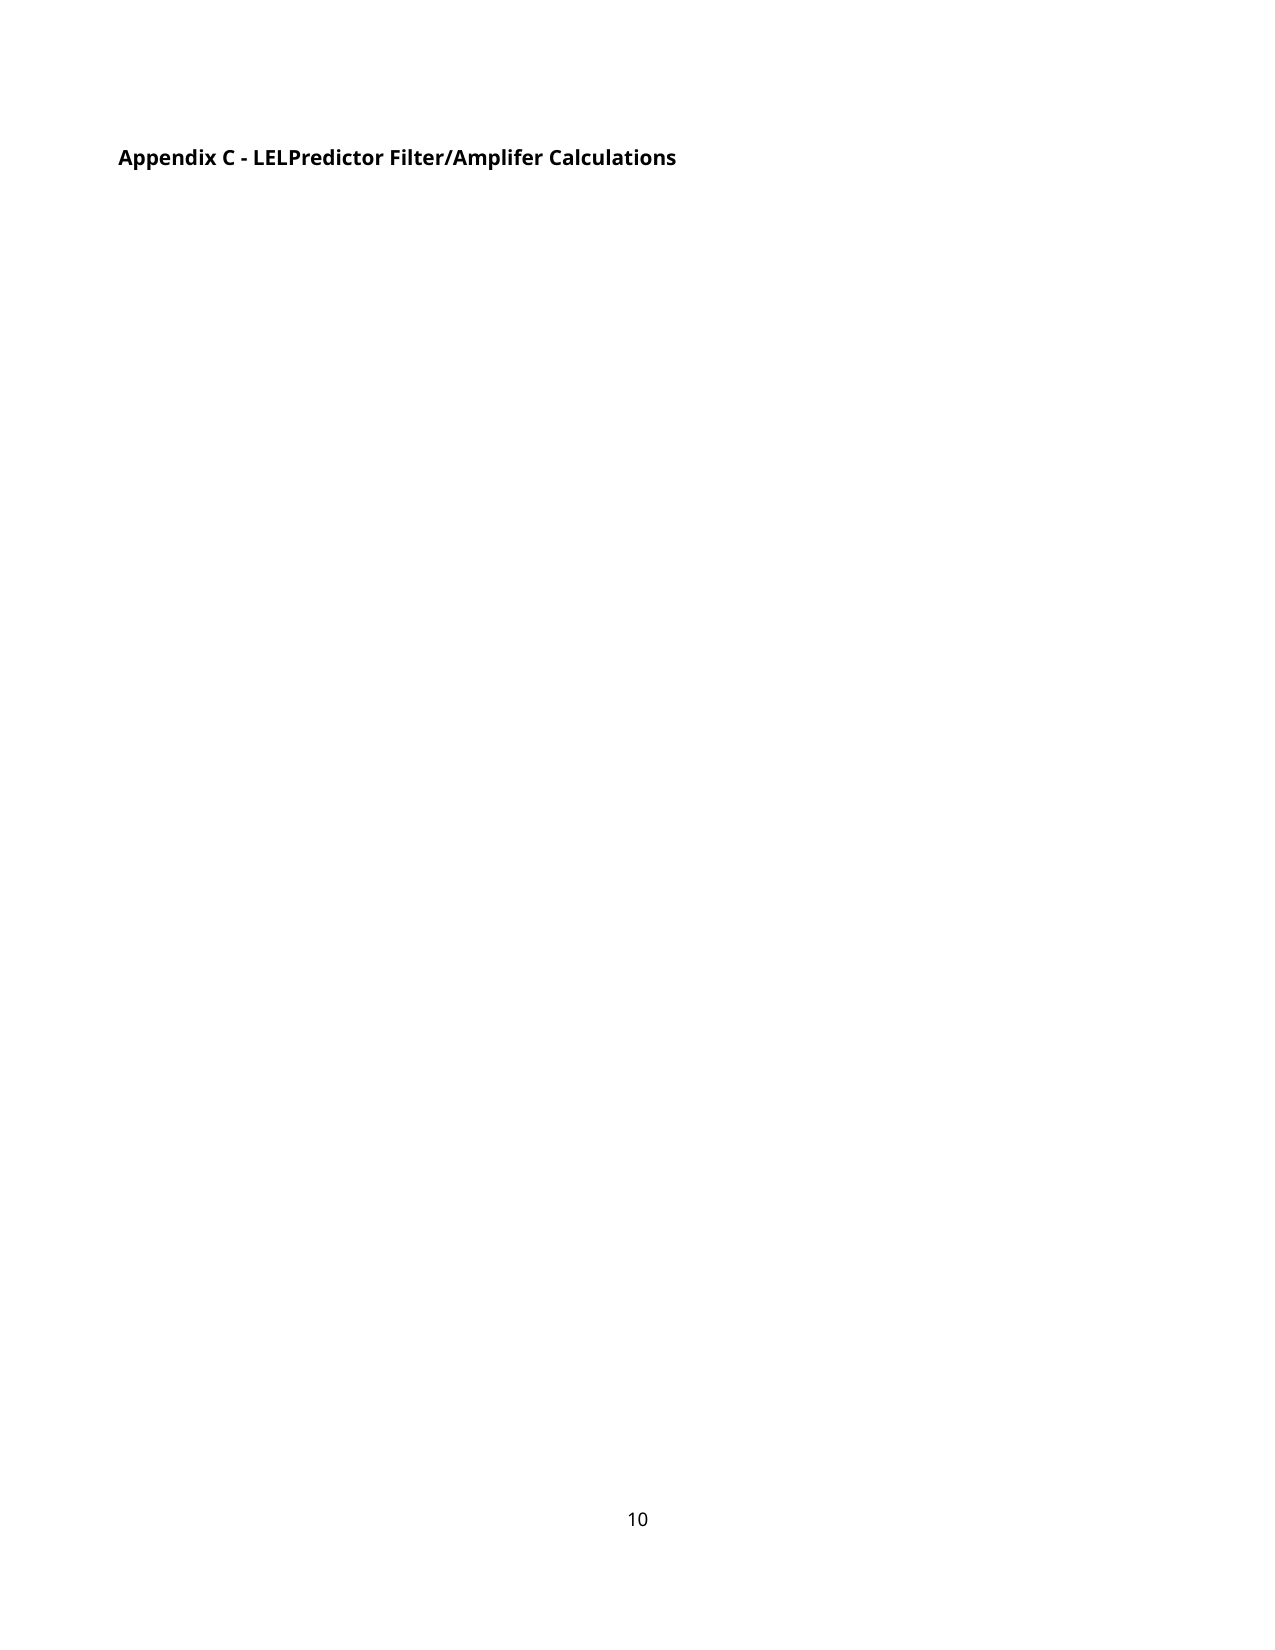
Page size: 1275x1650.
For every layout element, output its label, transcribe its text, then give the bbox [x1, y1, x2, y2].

subtitle Appendix C - LELPredictor Filter/Amplifer Calculations [118, 143, 1157, 172]
